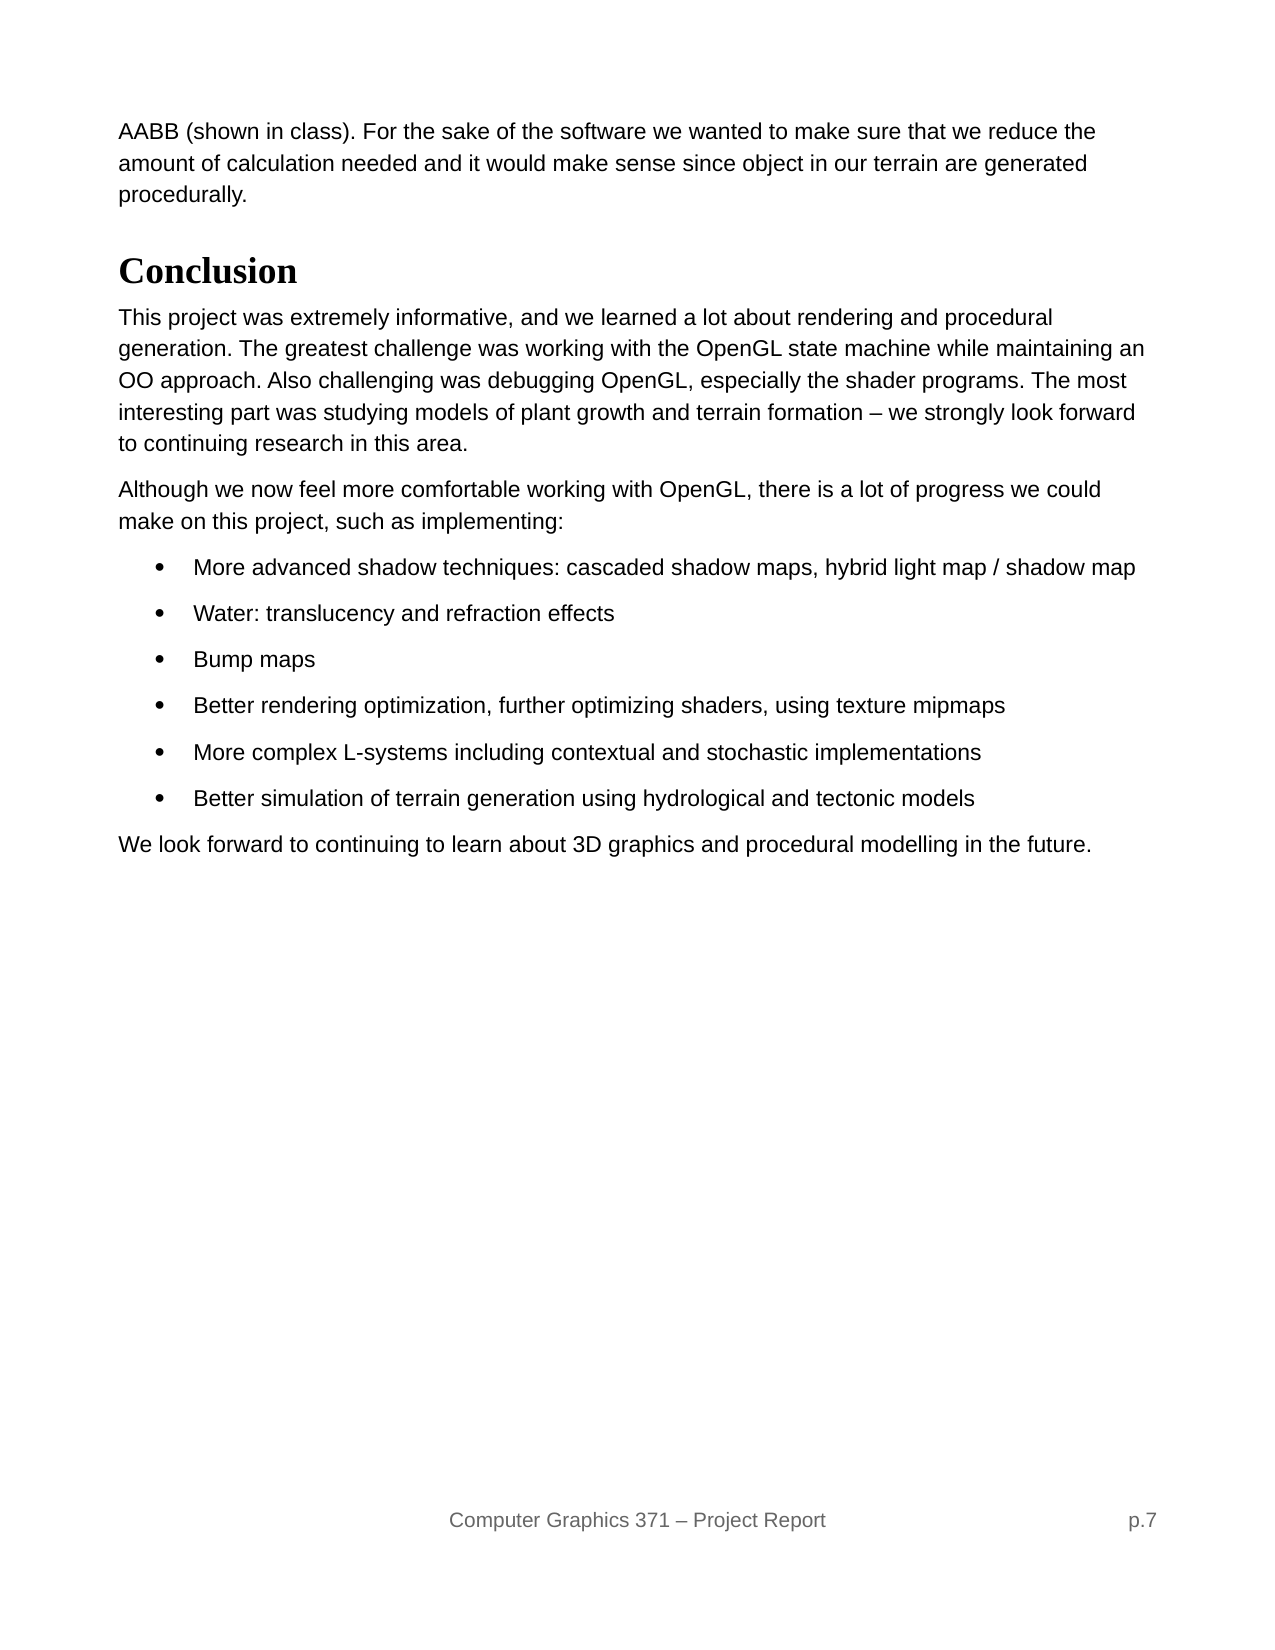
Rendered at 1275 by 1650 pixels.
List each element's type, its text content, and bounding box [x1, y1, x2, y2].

list More complex L-systems including contextual and stochastic implementations [156, 738, 1157, 765]
text This project was extremely informative, and we learned a lot about rendering and procedural generation. The greatest challenge was working with the OpenGL state machine while maintaining an OO approach. Also challenging was debugging OpenGL, especially the shader programs. The most interesting part was studying models of plant growth and terrain formation – we strongly look forward to continuing research in this area. [118, 304, 1157, 456]
list Better rendering optimization, further optimizing shaders, using texture mipmaps [156, 692, 1157, 719]
list Bump maps [156, 646, 1157, 673]
text AABB (shown in class). For the sake of the software we wanted to make sure that we reduce the amount of calculation needed and it would make sense since object in our terrain are generated procedurally. [118, 118, 1157, 208]
list Better simulation of terrain generation using hydrological and tectonic models [156, 785, 1157, 811]
list More advanced shadow techniques: cascaded shadow maps, hybrid light map / shadow map [156, 554, 1157, 580]
text Although we now feel more comfortable working with OpenGL, there is a lot of progress we could make on this project, such as implementing: [118, 476, 1157, 534]
subtitle Conclusion [118, 248, 1157, 291]
list Water: translucency and refraction effects [156, 600, 1157, 626]
text We look forward to continuing to learn about 3D graphics and procedural modelling in the future. [118, 831, 1157, 857]
